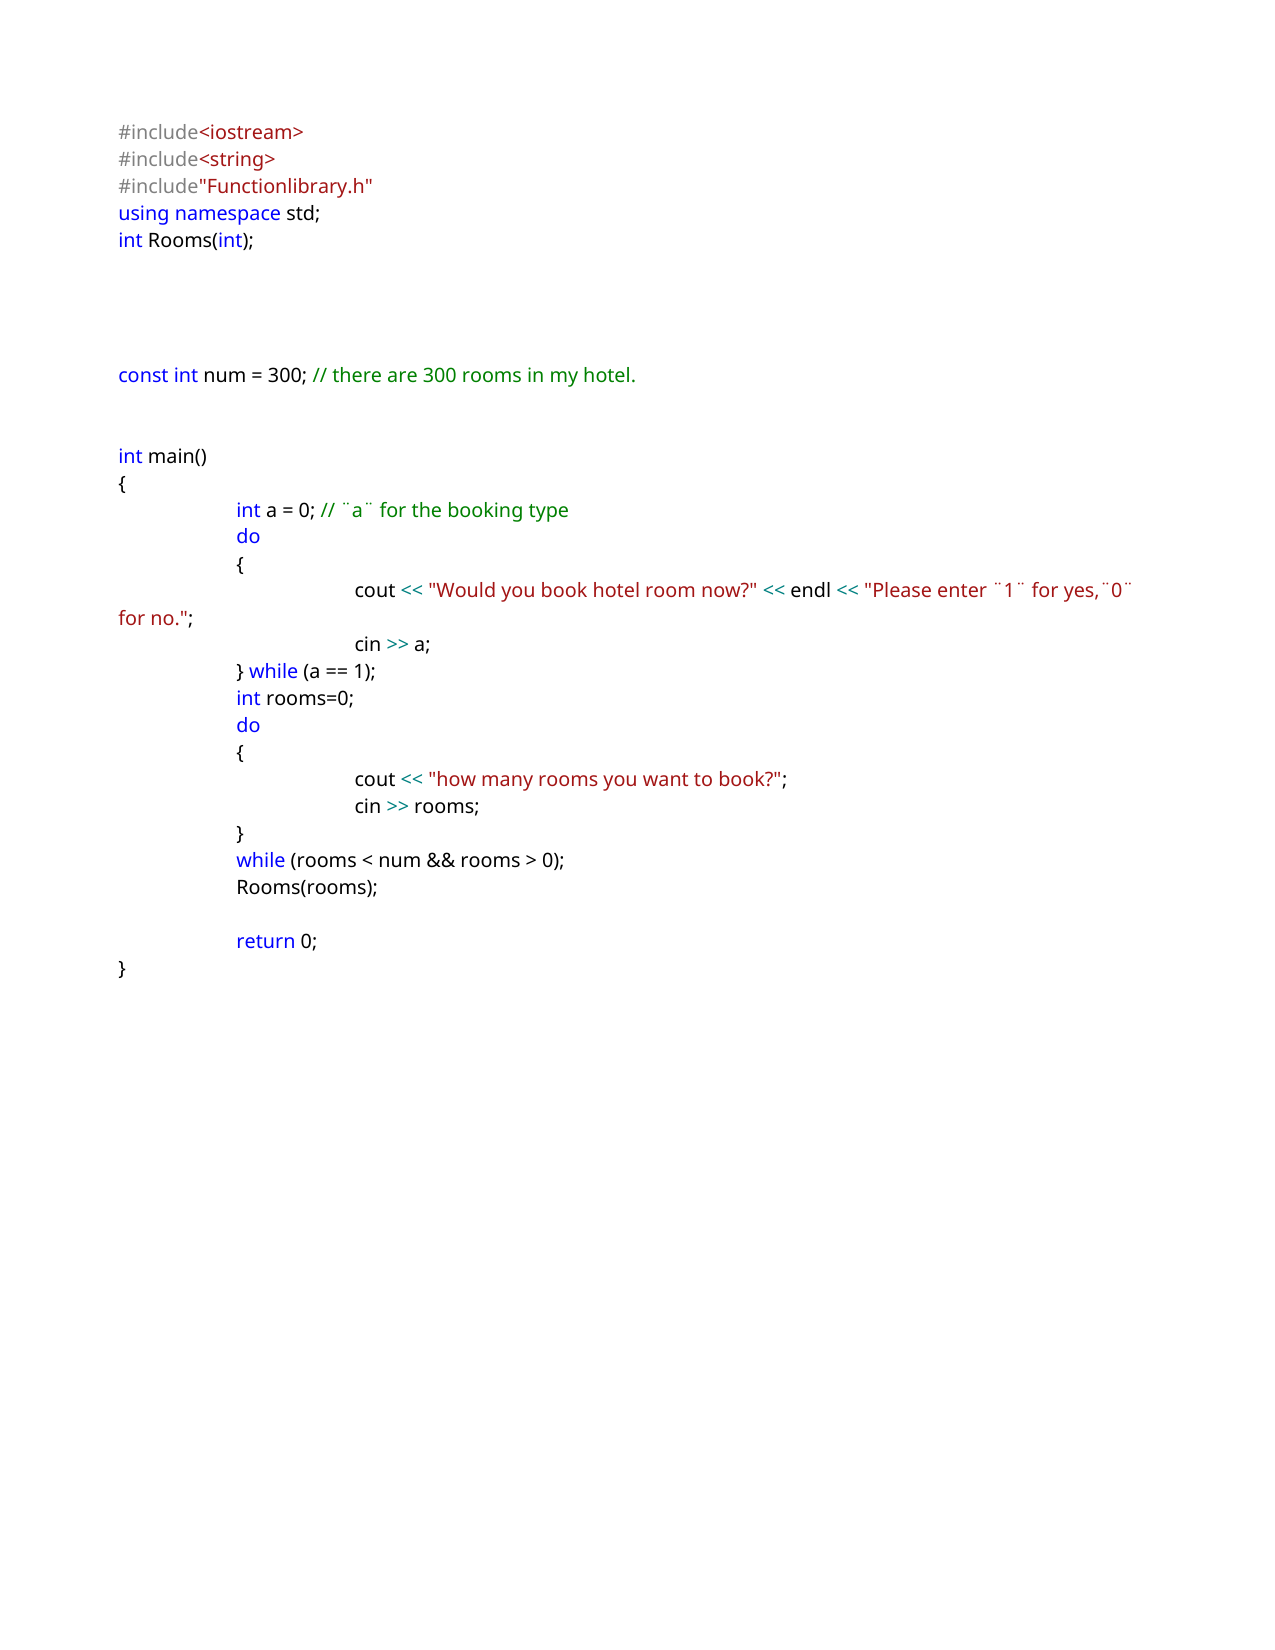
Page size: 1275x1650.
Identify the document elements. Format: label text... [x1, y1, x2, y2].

text } while (a == 1); [118, 658, 1157, 685]
text #include"Functionlibrary.h" [118, 172, 1157, 199]
text cin >> a; [118, 631, 1157, 658]
text { [118, 469, 1157, 496]
text const int num = 300; // there are 300 rooms in my hotel. [118, 361, 1157, 388]
text int main() [118, 442, 1157, 469]
text #include<string> [118, 145, 1157, 172]
text using namespace std; [118, 199, 1157, 226]
text } [118, 819, 1157, 847]
text { [118, 550, 1157, 577]
text while (rooms < num && rooms > 0); [118, 847, 1157, 873]
text } [118, 954, 1157, 981]
text #include<iostream> [118, 118, 1157, 145]
text return 0; [118, 927, 1157, 954]
text cin >> rooms; [118, 793, 1157, 819]
text do [118, 523, 1157, 550]
text do [118, 712, 1157, 739]
text Rooms(rooms); [118, 873, 1157, 901]
text { [118, 739, 1157, 766]
text cout << "Would you book hotel room now?" << endl << "Please enter ¨1¨ for yes,¨0¨ for no."; [118, 577, 1157, 631]
text int a = 0; // ¨a¨ for the booking type [118, 496, 1157, 523]
text int rooms=0; [118, 685, 1157, 712]
text cout << "how many rooms you want to book?"; [118, 766, 1157, 793]
text int Rooms(int); [118, 226, 1157, 253]
